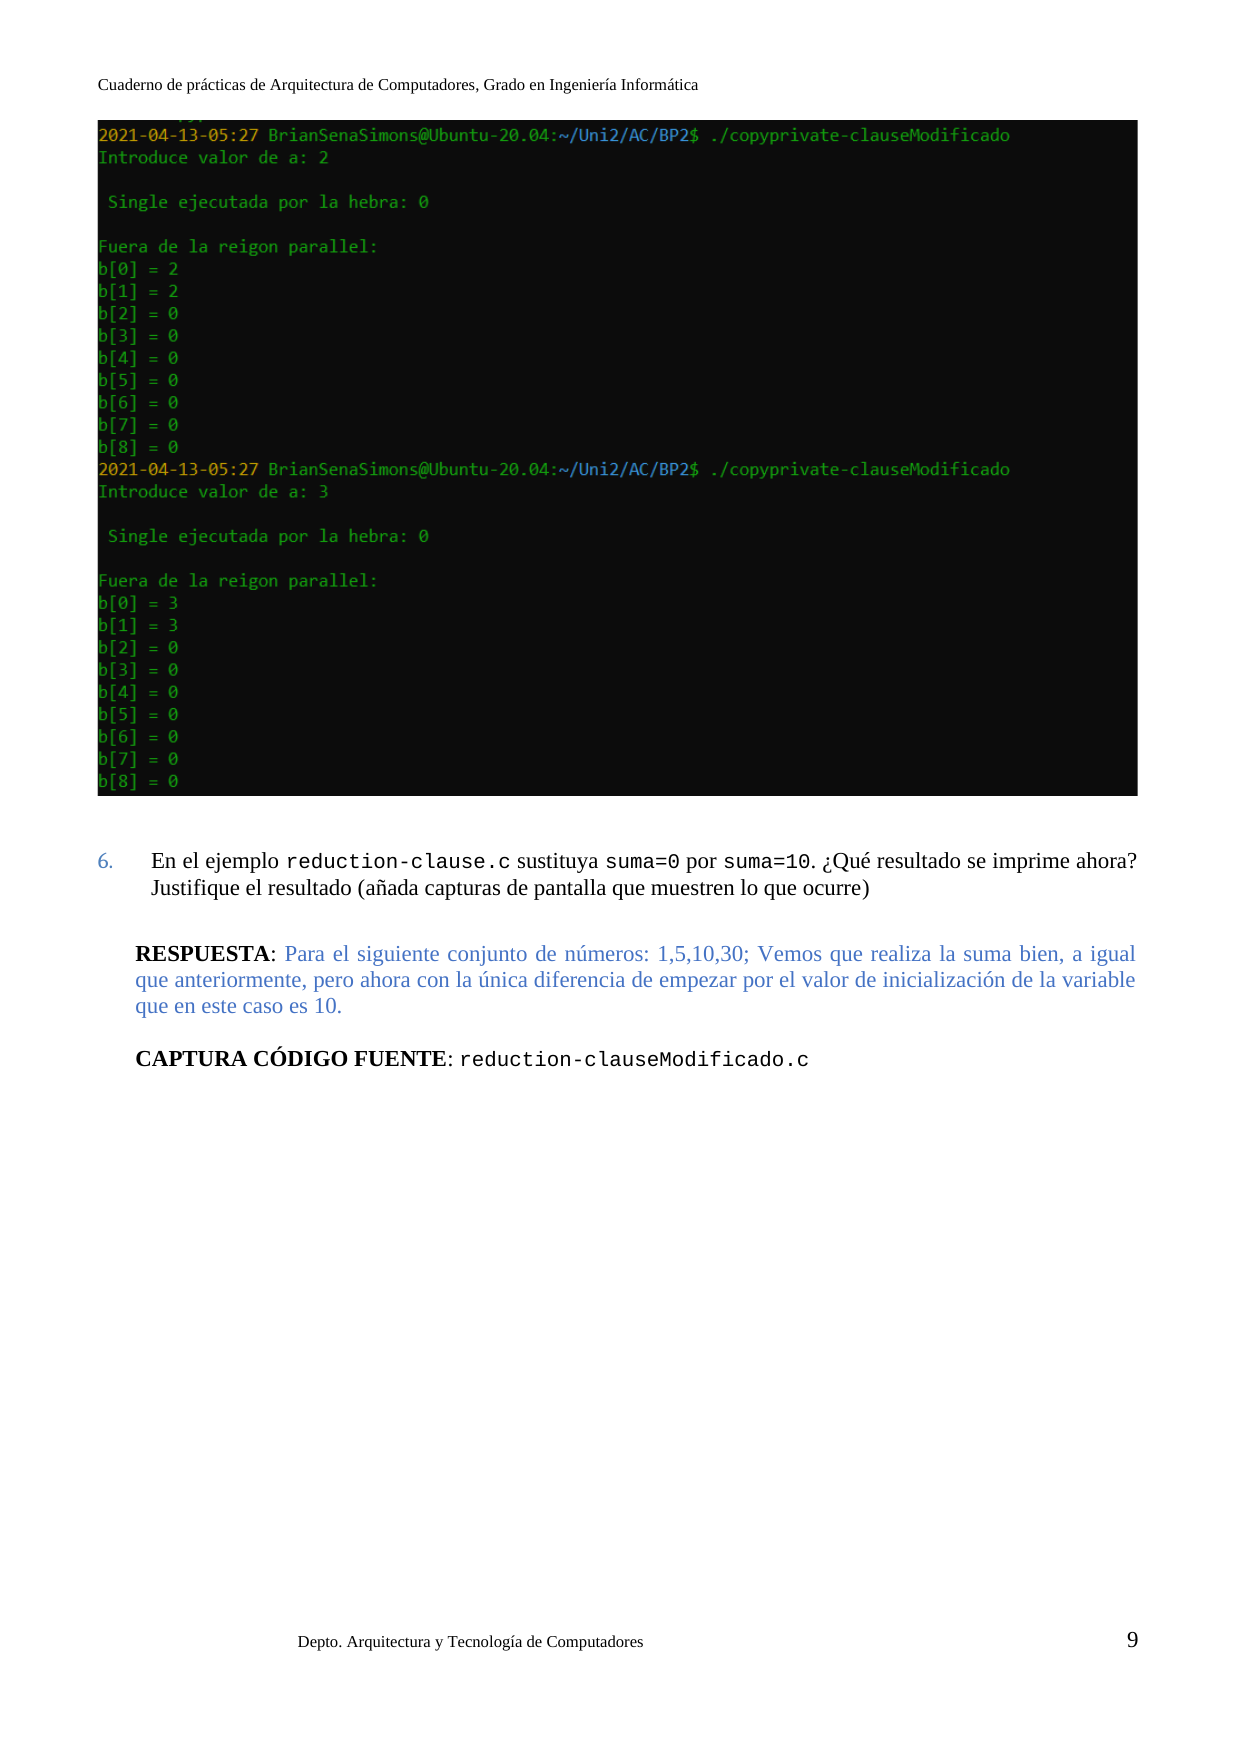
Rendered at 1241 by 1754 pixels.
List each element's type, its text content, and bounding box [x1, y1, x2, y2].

text CAPTURA CÓDIGO FUENTE: reduction-clauseModificado.c [135, 1045, 1138, 1073]
text RESPUESTA: Para el siguiente conjunto de números: 1,5,10,30; Vemos que realiza la suma bien, a igual que anteriormente, pero ahora con la única diferencia de empezar por el valor de inicialización de la variable que en este caso es 10. [135, 940, 1138, 1019]
list En el ejemplo reduction-clause.c sustituya suma=0 por suma=10. ¿Qué resultado se imprime ahora? Justifique el resultado (añada capturas de pantalla que muestren lo que ocurre) [98, 847, 1138, 901]
